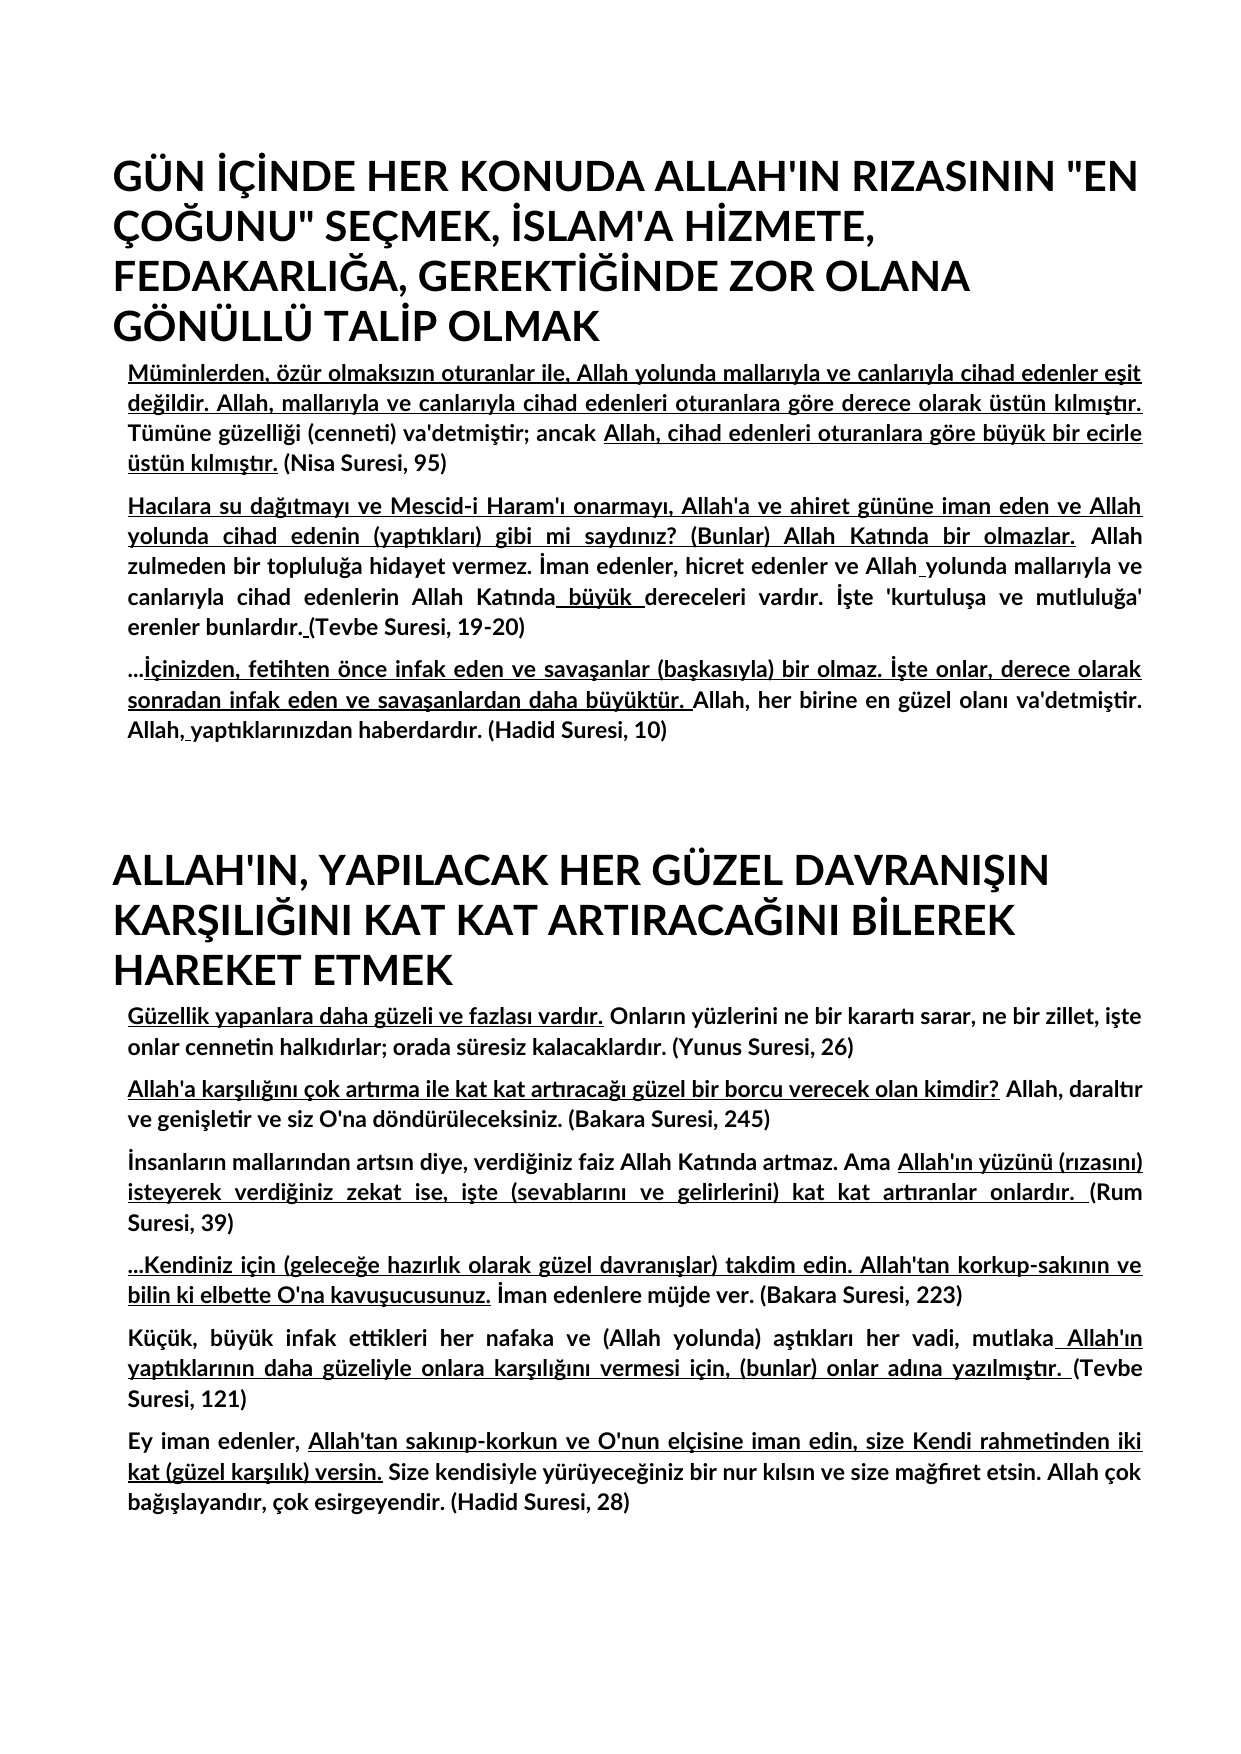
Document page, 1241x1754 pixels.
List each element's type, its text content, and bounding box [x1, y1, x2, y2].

text Müminlerden, özür olmaksızın oturanlar ile, Allah yolunda mallarıyla ve canlarıyla cihad edenler eşit değildir. Allah, mallarıyla ve canlarıyla cihad edenleri oturanlara göre derece olarak üstün kılmıştır. [127, 358, 1143, 413]
text Güzellik yapanlara daha güzeli ve fazlası vardır. Onların yüzlerini ne bir karartı sarar, ne bir zillet, işte onlar cennetin halkıdırlar; orada süresiz kalacaklardır. (Yunus Suresi, 26) [127, 1002, 1143, 1060]
text Küçük, büyük infak ettikleri her nafaka ve (Allah yolunda) aştıkları her vadi, mutlaka Allah'ın yaptıklarının daha güzeliyle onlara karşılığını vermesi için, (bunlar) onlar adına yazılmıştır. (Tevbe Suresi, 121) [127, 1324, 1143, 1412]
text Hacılara su dağıtmayı ve Mescid-i Haram'ı onarmayı, Allah'a ve ahiret gününe iman eden ve Allah [127, 492, 1143, 516]
subtitle ALLAH'IN, YAPILACAK HER GÜZEL DAVRANIŞIN KARŞILIĞINI KAT KAT ARTIRACAĞINI BİLEREK HAREKET ETMEK [112, 844, 1165, 994]
text İnsanların mallarından artsın diye, verdiğiniz faiz Allah Katında artmaz. Ama Allah'ın yüzünü (rızasını) isteyerek verdiğiniz zekat ise, işte (sevablarını ve gelirlerini) kat kat artıranlar onlardır. (Rum Suresi, 39) [127, 1148, 1143, 1236]
subtitle GÜN İÇİNDE HER KONUDA ALLAH'IN RIZASININ "EN ÇOĞUNU" SEÇMEK, İSLAM'A HİZMETE, FEDAKARLIĞA, GEREKTİĞİNDE ZOR OLANA GÖNÜLLÜ TALİP OLMAK [112, 150, 1165, 350]
text Allah'a karşılığını çok artırma ile kat kat artıracağı güzel bir borcu verecek olan kimdir? Allah, daraltır ve genişletir ve siz O'na döndürüleceksiniz. (Bakara Suresi, 245) [127, 1075, 1143, 1133]
text Tümüne güzelliği (cenneti) va'detmiştir; ancak Allah, cihad edenleri oturanlara göre büyük bir ecirle üstün kılmıştır. (Nisa Suresi, 95) [127, 414, 1143, 476]
text Ey iman edenler, Allah'tan sakınıp-korkun ve O'nun elçisine iman edin, size Kendi rahmetinden iki kat (güzel karşılık) versin. Size kendisiyle yürüyeceğiniz bir nur kılsın ve size mağfiret etsin. Allah çok bağışlayandır, çok esirgeyendir. (Hadid Suresi, 28) [127, 1427, 1143, 1515]
text yolunda cihad edenin (yaptıkları) gibi mi saydınız? (Bunlar) Allah Katında bir olmazlar. Allah zulmeden bir topluluğa hidayet vermez. İman edenler, hicret edenler ve Allah yolunda mallarıyla ve canlarıyla cihad edenlerin Allah Katında büyük dereceleri vardır. İşte 'kurtuluşa ve mutluluğa' erenler bunlardır. (Tevbe Suresi, 19-20) [127, 517, 1143, 640]
text ...İçinizden, fetihten önce infak eden ve savaşanlar (başkasıyla) bir olmaz. İşte onlar, derece olarak sonradan infak eden ve savaşanlardan daha büyüktür. Allah, her birine en güzel olanı va'detmiştir. Allah, yaptıklarınızdan haberdardır. (Hadid Suresi, 10) [127, 655, 1143, 743]
text bilin ki elbette O'na kavuşucusunuz. İman edenlere müjde ver. (Bakara Suresi, 223) [127, 1276, 1143, 1309]
text ...Kendiniz için (geleceğe hazırlık olarak güzel davranışlar) takdim edin. Allah'tan korkup-sakının ve [127, 1251, 1143, 1275]
